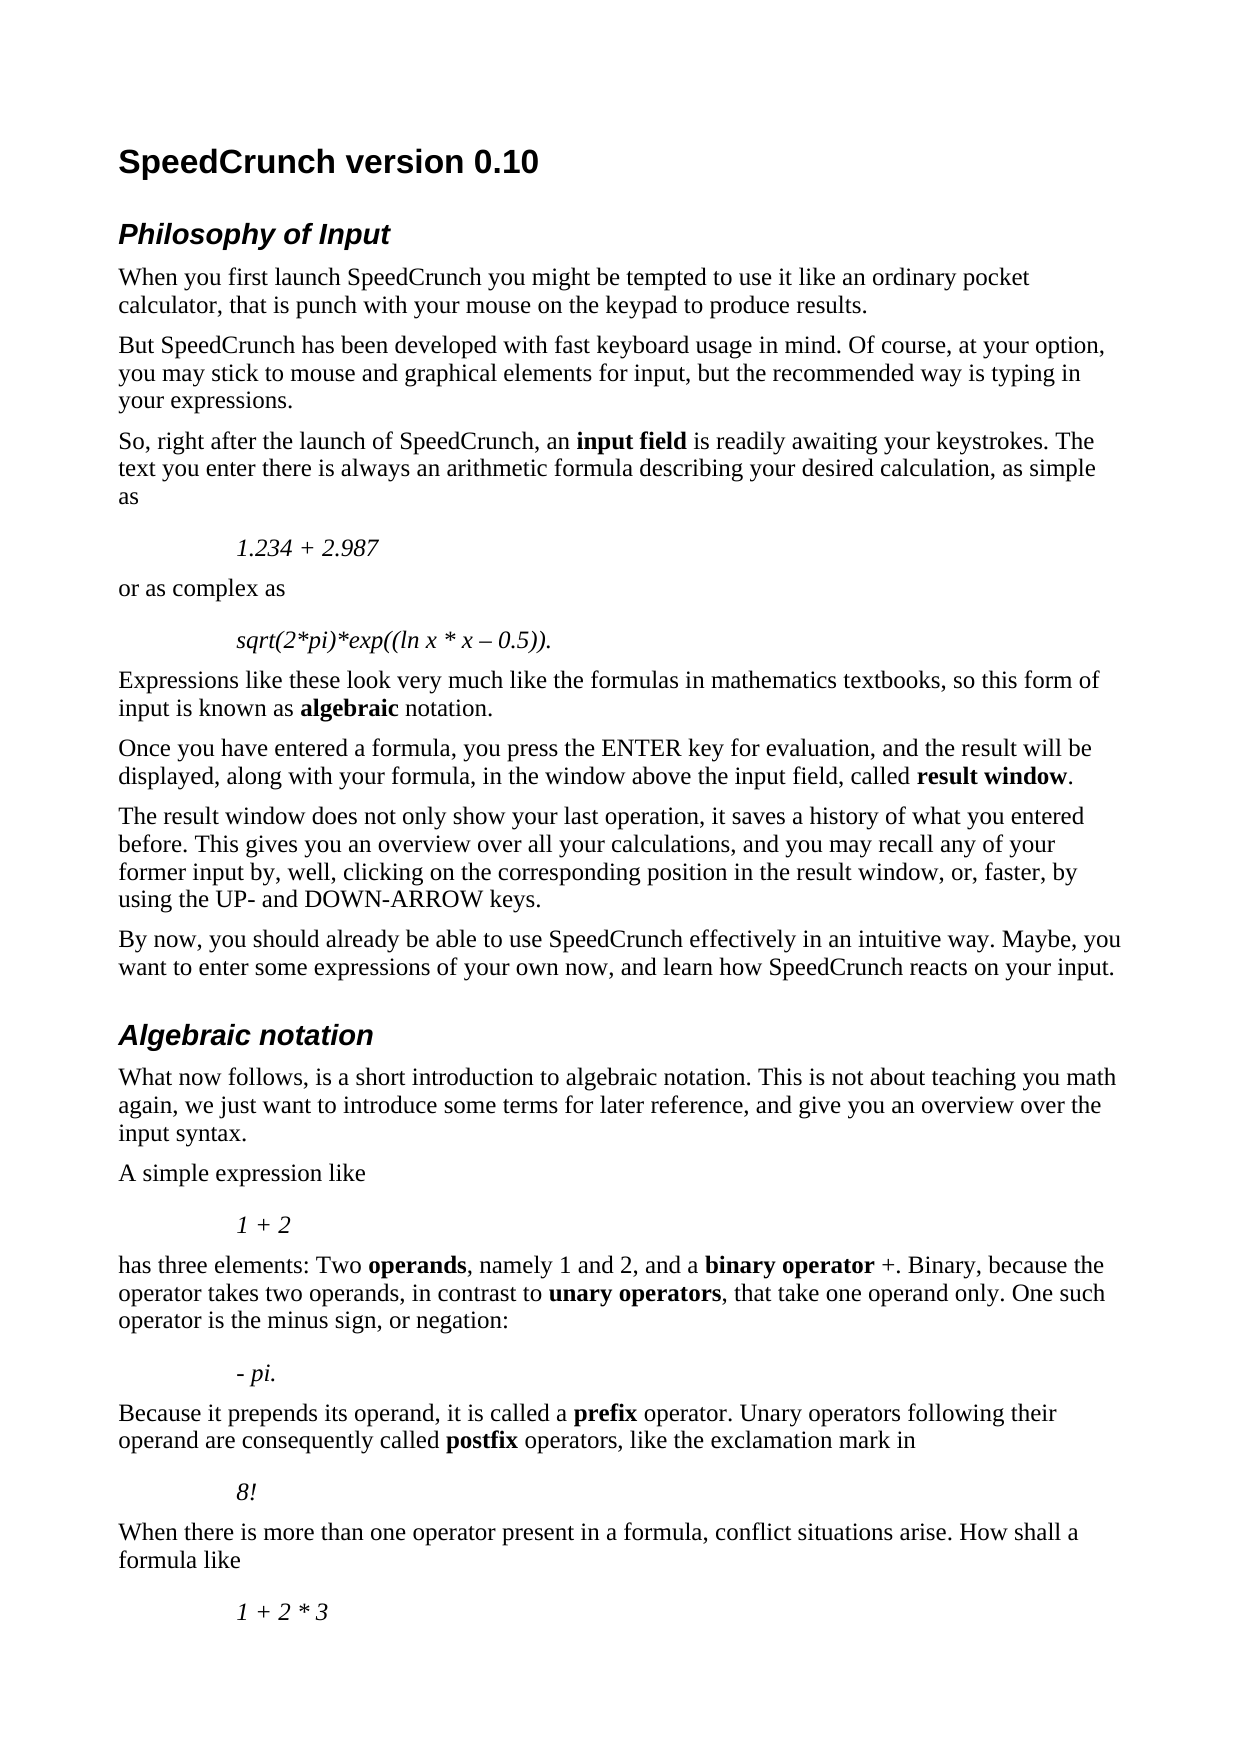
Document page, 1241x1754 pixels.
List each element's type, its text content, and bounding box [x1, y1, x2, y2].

text 8! [236, 1478, 1122, 1506]
text What now follows, is a short introduction to algebraic notation. This is not about teaching you math again, we just want to introduce some terms for later reference, and give you an overview over the input syntax. [118, 1063, 1122, 1147]
text or as complex as [118, 574, 1122, 602]
subtitle SpeedCrunch version 0.10 [118, 143, 1122, 181]
text Once you have entered a formula, you press the ENTER key for evaluation, and the result will be displayed, along with your formula, in the window above the input field, called result window. [118, 734, 1122, 790]
text The result window does not only show your last operation, it saves a history of what you entered before. This gives you an overview over all your calculations, and you may recall any of your former input by, well, clicking on the corresponding position in the result window, or, faster, by using the UP- and DOWN-ARROW keys. [118, 802, 1122, 913]
subtitle Philosophy of Input [118, 218, 1122, 251]
subtitle Algebraic notation [118, 1018, 1122, 1051]
text 1 + 2 [236, 1211, 1122, 1239]
text Expressions like these look very much like the formulas in mathematics textbooks, so this form of input is known as algebraic notation. [118, 666, 1122, 722]
text - pi. [236, 1359, 1122, 1386]
text 1.234 + 2.987 [236, 534, 1122, 562]
text sqrt(2*pi)*exp((ln x * x – 0.5)). [236, 626, 1122, 654]
text has three elements: Two operands, namely 1 and 2, and a binary operator +. Binary, because the operator takes two operands, in contrast to unary operators, that take one operand only. One such operator is the minus sign, or negation: [118, 1251, 1122, 1334]
text 1 + 2 * 3 [236, 1598, 1122, 1626]
text A simple expression like [118, 1159, 1122, 1187]
text When you first launch SpeedCrunch you might be tempted to use it like an ordinary pocket calculator, that is punch with your mouse on the keypad to produce results. [118, 263, 1122, 319]
text But SpeedCrunch has been developed with fast keyboard usage in mind. Of course, at your option, you may stick to mouse and graphical elements for input, but the recommended way is typing in your expressions. [118, 331, 1122, 414]
text Because it prepends its operand, it is called a prefix operator. Unary operators following their operand are consequently called postfix operators, like the exclamation mark in [118, 1399, 1122, 1454]
text When there is more than one operator present in a formula, conflict situations arise. How shall a formula like [118, 1518, 1122, 1574]
text So, right after the launch of SpeedCrunch, an input field is readily awaiting your keystrokes. The text you enter there is always an arithmetic formula describing your desired calculation, as simple as [118, 427, 1122, 510]
text By now, you should already be able to use SpeedCrunch effectively in an intuitive way. Maybe, you want to enter some expressions of your own now, and learn how SpeedCrunch reacts on your input. [118, 926, 1122, 981]
